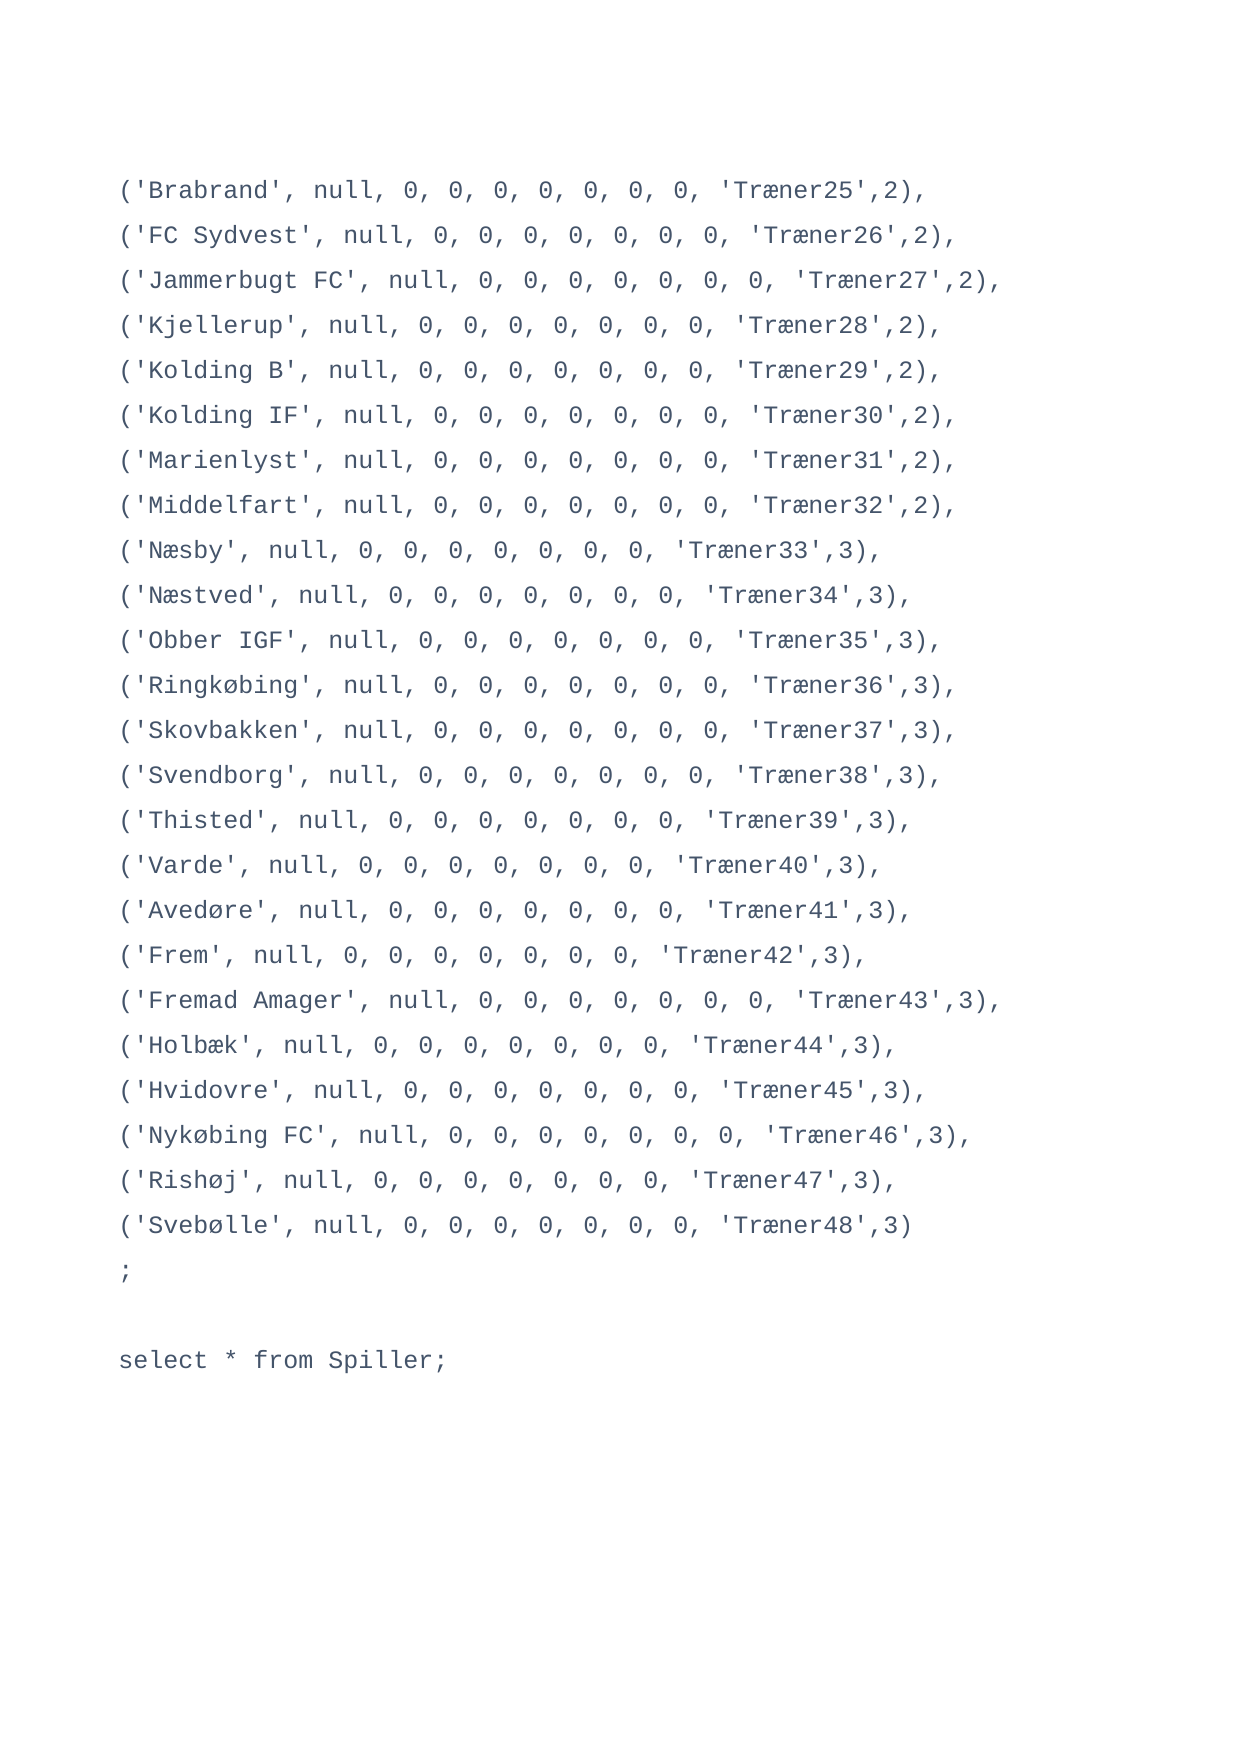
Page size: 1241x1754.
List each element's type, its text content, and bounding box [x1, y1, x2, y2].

text ('Brabrand', null, 0, 0, 0, 0, 0, 0, 0, 'Træner25',2), [118, 177, 1122, 206]
text ('Fremad Amager', null, 0, 0, 0, 0, 0, 0, 0, 'Træner43',3), [118, 987, 1122, 1016]
text ('Kolding B', null, 0, 0, 0, 0, 0, 0, 0, 'Træner29',2), [118, 357, 1122, 386]
text ('Svendborg', null, 0, 0, 0, 0, 0, 0, 0, 'Træner38',3), [118, 762, 1122, 791]
text ('Middelfart', null, 0, 0, 0, 0, 0, 0, 0, 'Træner32',2), [118, 492, 1122, 521]
text ('Skovbakken', null, 0, 0, 0, 0, 0, 0, 0, 'Træner37',3), [118, 717, 1122, 746]
text ('Rishøj', null, 0, 0, 0, 0, 0, 0, 0, 'Træner47',3), [118, 1167, 1122, 1196]
text ('Kolding IF', null, 0, 0, 0, 0, 0, 0, 0, 'Træner30',2), [118, 402, 1122, 431]
text ('Varde', null, 0, 0, 0, 0, 0, 0, 0, 'Træner40',3), [118, 852, 1122, 881]
text ('Kjellerup', null, 0, 0, 0, 0, 0, 0, 0, 'Træner28',2), [118, 312, 1122, 341]
text ('Jammerbugt FC', null, 0, 0, 0, 0, 0, 0, 0, 'Træner27',2), [118, 267, 1122, 296]
text ('Obber IGF', null, 0, 0, 0, 0, 0, 0, 0, 'Træner35',3), [118, 627, 1122, 656]
text ('Svebølle', null, 0, 0, 0, 0, 0, 0, 0, 'Træner48',3) [118, 1212, 1122, 1241]
text ('Holbæk', null, 0, 0, 0, 0, 0, 0, 0, 'Træner44',3), [118, 1032, 1122, 1061]
text ('FC Sydvest', null, 0, 0, 0, 0, 0, 0, 0, 'Træner26',2), [118, 222, 1122, 251]
text ('Marienlyst', null, 0, 0, 0, 0, 0, 0, 0, 'Træner31',2), [118, 447, 1122, 476]
text ('Thisted', null, 0, 0, 0, 0, 0, 0, 0, 'Træner39',3), [118, 807, 1122, 836]
text ('Næsby', null, 0, 0, 0, 0, 0, 0, 0, 'Træner33',3), [118, 537, 1122, 566]
text ('Ringkøbing', null, 0, 0, 0, 0, 0, 0, 0, 'Træner36',3), [118, 672, 1122, 701]
text ('Frem', null, 0, 0, 0, 0, 0, 0, 0, 'Træner42',3), [118, 942, 1122, 971]
text select * from Spiller; [118, 1347, 1122, 1376]
text ('Hvidovre', null, 0, 0, 0, 0, 0, 0, 0, 'Træner45',3), [118, 1077, 1122, 1106]
text ('Næstved', null, 0, 0, 0, 0, 0, 0, 0, 'Træner34',3), [118, 582, 1122, 611]
text ('Avedøre', null, 0, 0, 0, 0, 0, 0, 0, 'Træner41',3), [118, 897, 1122, 926]
text ('Nykøbing FC', null, 0, 0, 0, 0, 0, 0, 0, 'Træner46',3), [118, 1122, 1122, 1151]
text ; [118, 1257, 1122, 1286]
